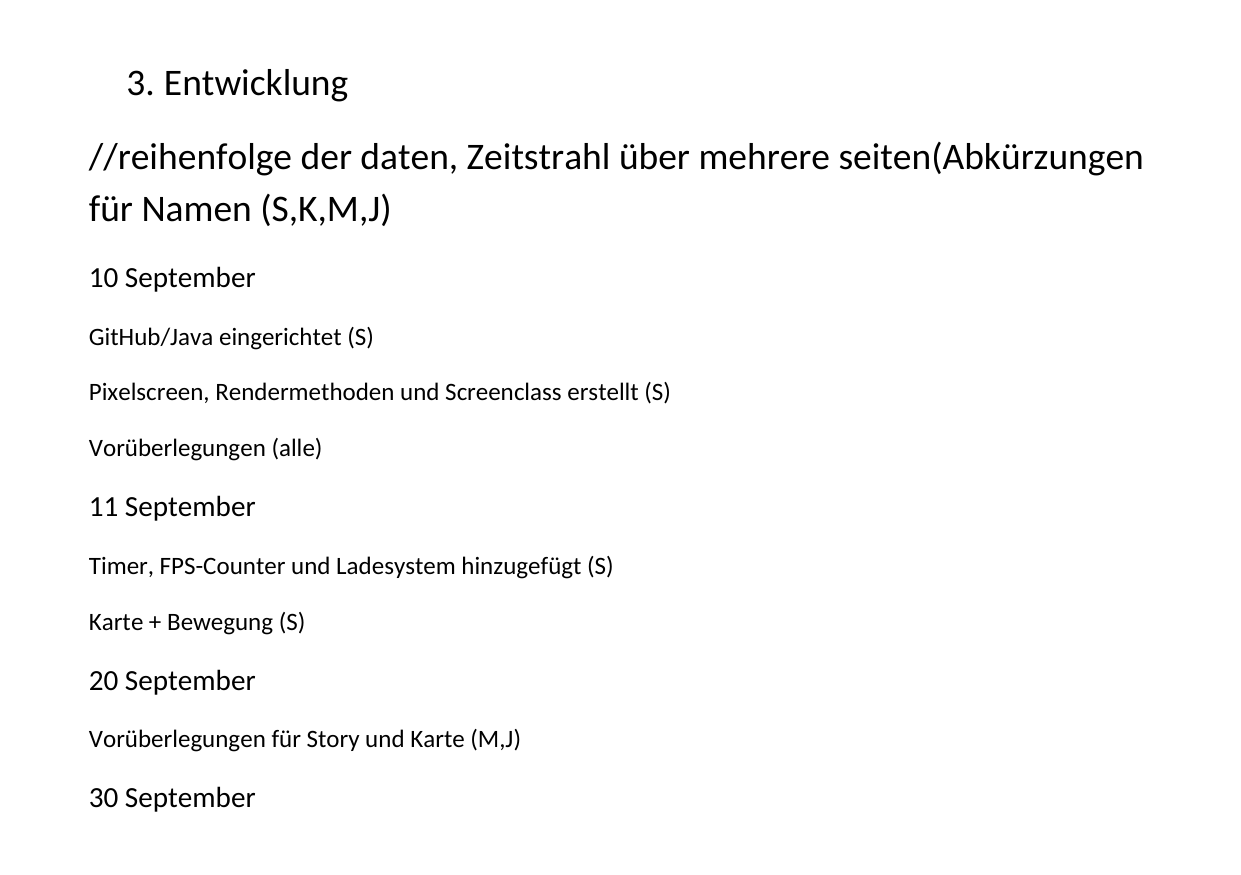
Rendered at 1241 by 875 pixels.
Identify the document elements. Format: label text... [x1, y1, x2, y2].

text 10 September [89, 259, 1152, 294]
text 30 September [89, 779, 1152, 815]
list Entwicklung [126, 59, 1152, 105]
text Vorüberlegungen für Story und Karte (M,J) [89, 723, 1152, 754]
text 20 September [89, 662, 1152, 697]
text Timer, FPS-Counter und Ladesystem hinzugefügt (S) [89, 550, 1152, 580]
text //reihenfolge der daten, Zeitstrahl über mehrere seiten(Abkürzungen für Namen (S,K,M,J) [89, 133, 1152, 231]
text Vorüberlegungen (alle) [89, 432, 1152, 463]
text 11 September [89, 488, 1152, 524]
text Karte + Bewegung (S) [89, 606, 1152, 636]
text GitHub/Java eingerichtet (S) [89, 321, 1152, 351]
text Pixelscreen, Rendermethoden und Screenclass erstellt (S) [89, 376, 1152, 407]
